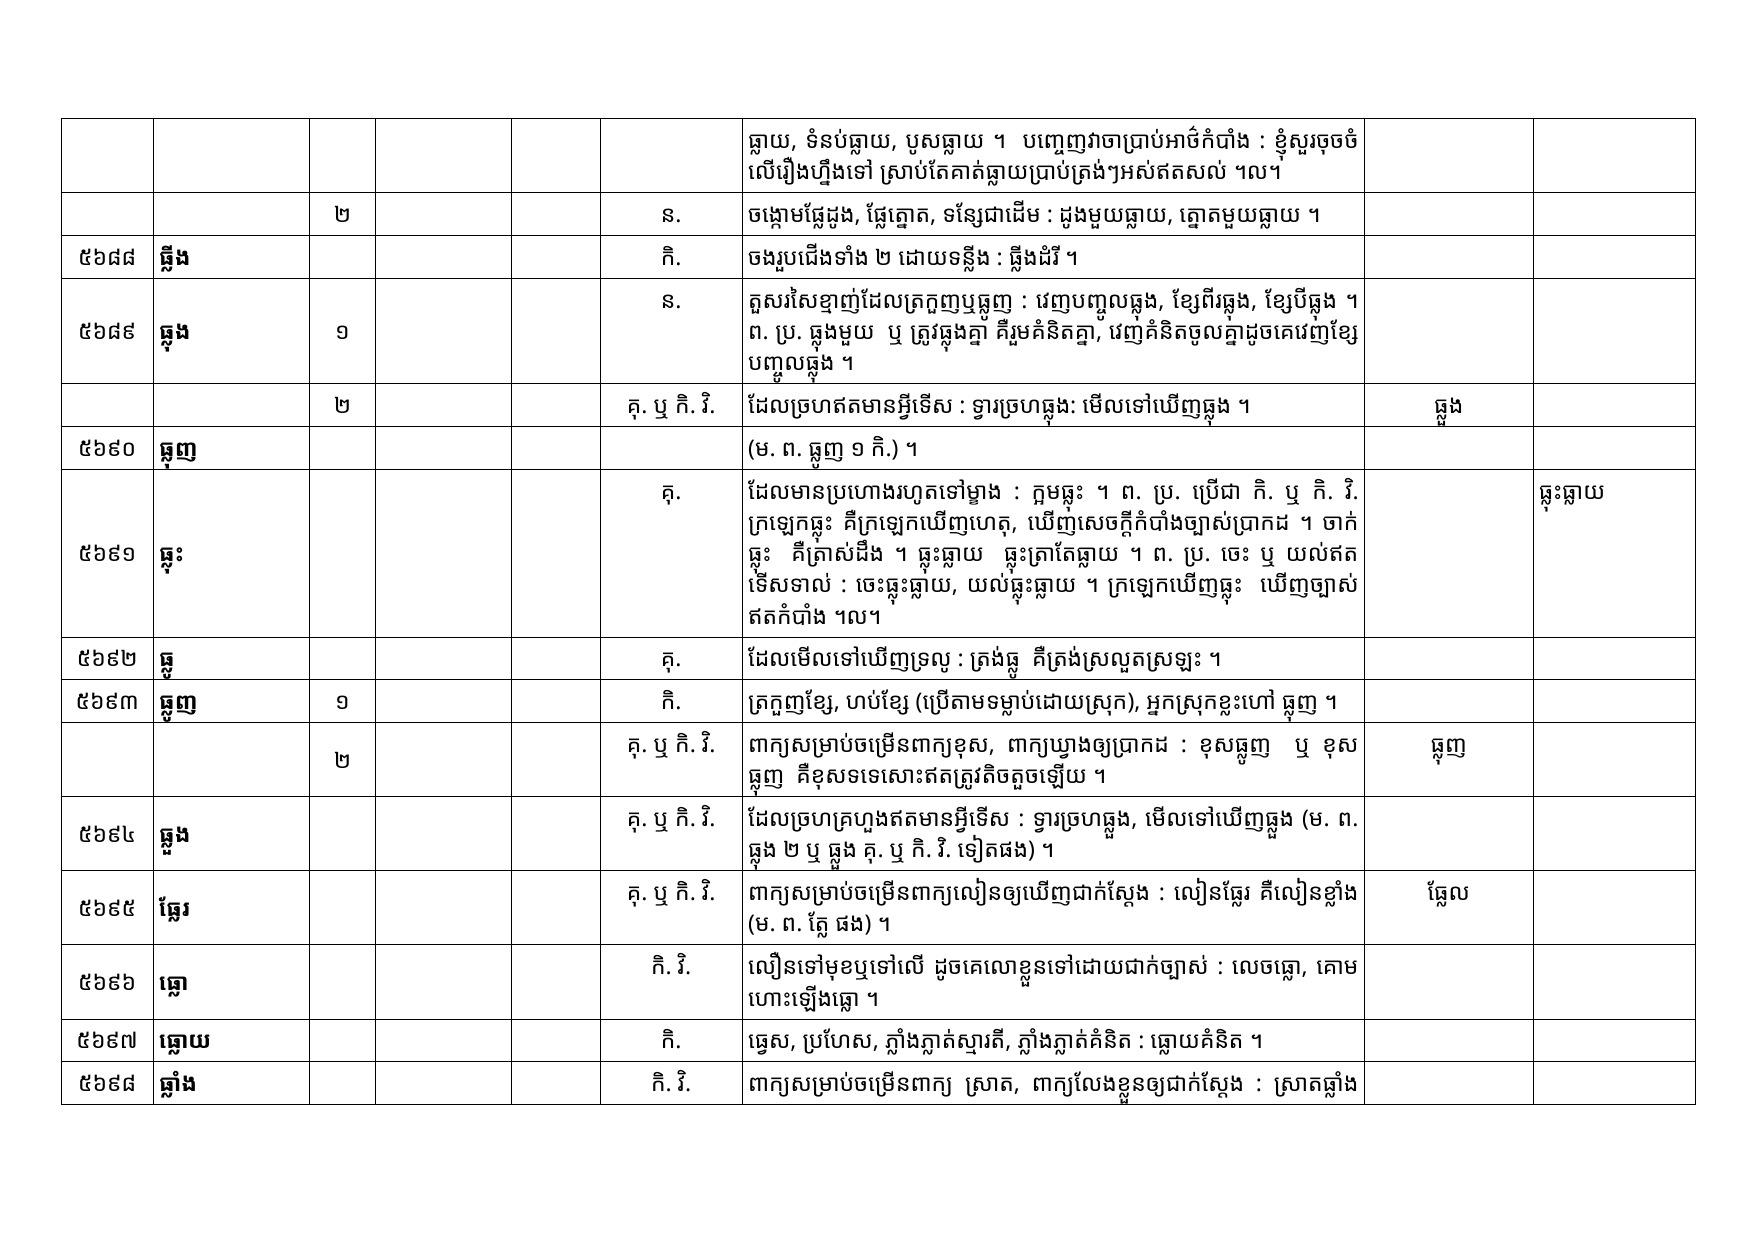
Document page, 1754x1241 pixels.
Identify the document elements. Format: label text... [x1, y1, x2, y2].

table_cell ពាក្យ​សម្រាប់​ចម្រើន​ពាក្យ ស្រាត, ពាក្យ​លែង​ខ្លួន​ឲ្យ​ជាក់​ស្ដែង : ស្រាត​ធ្លាំង [743, 1062, 1364, 1104]
table_cell [512, 384, 600, 426]
table_cell [1365, 945, 1533, 1018]
table_cell [1534, 1020, 1695, 1061]
table_cell [512, 427, 600, 469]
table_cell [1365, 797, 1533, 870]
table_cell [512, 193, 600, 235]
table_cell [154, 384, 309, 426]
table_cell [1534, 427, 1695, 469]
table_cell [1534, 945, 1695, 1018]
table_cell [601, 427, 742, 469]
table_cell ធ្លូញ [154, 680, 309, 722]
table_cell [1365, 193, 1533, 235]
table_cell [1534, 384, 1695, 426]
table_cell [62, 119, 153, 192]
table_cell កិ. [601, 236, 742, 278]
table_cell កិ. វិ. [601, 945, 742, 1018]
table_cell [1365, 680, 1533, 722]
table_cell (ម. ព. ធ្លូញ ១ កិ.) ។ [743, 427, 1364, 469]
table_cell [62, 723, 153, 796]
table_cell [310, 1020, 375, 1061]
table_cell [512, 797, 600, 870]
table_cell [310, 236, 375, 278]
table_cell ចង្កោម​ផ្លែ​ដូង, ផ្លែ​ត្នោត, ទន្សែ​ជាដើម : ដូង​មួយ​ធ្លាយ, ត្នោត​មួយ​ធ្លាយ ។ [743, 193, 1364, 235]
table_cell [1534, 638, 1695, 679]
table_cell គុ. [601, 470, 742, 637]
table_cell [512, 680, 600, 722]
table_cell ១ [310, 680, 375, 722]
table_cell ២ [310, 384, 375, 426]
table_cell [376, 279, 511, 383]
table_cell ២ [310, 193, 375, 235]
table_cell [512, 871, 600, 944]
table_cell [512, 1062, 600, 1104]
table_cell [1365, 119, 1533, 192]
table_cell ធ្លុញ [1365, 723, 1533, 796]
table_cell [1534, 193, 1695, 235]
table_cell [1365, 427, 1533, 469]
table_cell តួ​សរសៃ​ខ្មាញ់​ដែល​ត្រកួញ​ឬ​ធ្លូញ : វេញ​បញ្ចូល​ធ្លុង, ខ្សែ​ពីរ​ធ្លុង, ខ្សែ​បី​ធ្លុង ។ ព. ប្រ. ធ្លុង​មួយ ឬ ត្រូវ​ធ្លុង​គ្នា គឺ​រួម​គំនិត​គ្នា, វេញ​គំនិត​ចូល​គ្នា​ដូច​គេ​វេញ​ខ្សែ​បញ្ចូល​ធ្លុង ។ [743, 279, 1364, 383]
table_cell ធ្លុង [154, 279, 309, 383]
table_cell [1365, 470, 1533, 637]
table_cell ធ្លួង [1365, 384, 1533, 426]
table_cell ធ្លោយ [154, 1020, 309, 1061]
table_cell [512, 638, 600, 679]
table_cell [376, 871, 511, 944]
table_cell ៥៦៨៨ [62, 236, 153, 278]
table_cell ៥៦៩០ [62, 427, 153, 469]
table_cell គុ. [601, 638, 742, 679]
table_cell [1534, 797, 1695, 870]
table_cell [376, 797, 511, 870]
table_cell [310, 470, 375, 637]
table_cell លឿន​ទៅ​មុខ​ឬ​ទៅ​លើ ដូច​គេ​លោ​ខ្លួន​ទៅ​ដោយ​ជាក់​ច្បាស់ : លេច​ធ្លោ, គោម​ហោះ​ឡើង​ធ្លោ ។ [743, 945, 1364, 1018]
table_cell [1534, 1062, 1695, 1104]
table_cell [310, 638, 375, 679]
table_cell [376, 427, 511, 469]
table_cell [376, 470, 511, 637]
table_cell កិ. [601, 680, 742, 722]
table_cell ពាក្យ​សម្រាប់​ចម្រើន​ពាក្យ​លៀន​ឲ្យ​ឃើញ​ជាក់​ស្ដែង : លៀន​ធ្លែរ គឺ​លៀន​ខ្លាំង (ម. ព. ត្លែ ផង) ។ [743, 871, 1364, 944]
table_cell កិ. [601, 1020, 742, 1061]
table_cell ធ្លីង [154, 236, 309, 278]
table_cell ១ [310, 279, 375, 383]
table_cell [376, 680, 511, 722]
table_cell ធ្លាយ, ទំនប់​ធ្លាយ, បូស​ធ្លាយ ។ បញ្ចេញ​វាចា​ប្រាប់​អាថ៌​កំបាំង : ខ្ញុំ​សួរ​ចុច​ចំ​លើ​រឿង​ហ្នឹង​ទៅ ស្រាប់​តែ​គាត់​ធ្លាយ​ប្រាប់​ត្រង់​ៗ​អស់​ឥត​សល់ ។ល។ [743, 119, 1364, 192]
table_cell ធ្លែល [1365, 871, 1533, 944]
table_cell [376, 384, 511, 426]
table_cell ធ្លុញ [154, 427, 309, 469]
table_cell ធ្លែរ [154, 871, 309, 944]
table_cell [154, 193, 309, 235]
table_cell [376, 945, 511, 1018]
table_cell ៥៦៩៥ [62, 871, 153, 944]
table_cell [512, 723, 600, 796]
table_cell ៥៦៩៦ [62, 945, 153, 1018]
table_cell ដែល​ច្រហ​ឥត​មាន​អ្វី​ទើស : ទ្វារ​ច្រហ​ធ្លុង: មើល​ទៅ​ឃើញ​ធ្លុង ។ [743, 384, 1364, 426]
table_cell គុ. ឬ កិ. វិ. [601, 384, 742, 426]
table_cell ដែល​ច្រហ​គ្រហួង​ឥត​មាន​អ្វី​ទើស : ទ្វារ​ច្រហ​ធ្លួង, មើល​ទៅ​ឃើញ​ធ្លួង (ម. ព. ធ្លុង ២ ឬ ធ្លួង គុ. ឬ កិ. វិ. ទៀត​ផង) ។ [743, 797, 1364, 870]
table_cell [1365, 236, 1533, 278]
table_cell [512, 119, 600, 192]
table_cell ៥៦៩១ [62, 470, 153, 637]
table_cell [310, 119, 375, 192]
table_cell [376, 1062, 511, 1104]
table_cell ៥៦៨៩ [62, 279, 153, 383]
table_cell ធ្លូ [154, 638, 309, 679]
table_cell [310, 945, 375, 1018]
table_cell ន. [601, 193, 742, 235]
table_cell ធ្លាំង [154, 1062, 309, 1104]
table_cell [512, 1020, 600, 1061]
table_cell [376, 193, 511, 235]
table_cell [512, 236, 600, 278]
table_cell ៥៦៩៣ [62, 680, 153, 722]
table_cell ត្រកួញ​ខ្សែ, ហប់​ខ្សែ (ប្រើ​តាម​ទម្លាប់​ដោយ​ស្រុក), អ្នក​ស្រុក​ខ្លះ​ហៅ ធ្លុញ ។ [743, 680, 1364, 722]
table_cell ដែល​មាន​ប្រហោង​រហូត​ទៅ​ម្ខាង : ក្អម​ធ្លុះ ។ ព. ប្រ. ប្រើ​ជា កិ. ឬ កិ. វិ. ក្រឡេក​ធ្លុះ គឺ​ក្រឡេក​ឃើញ​ហេតុ, ឃើញ​សេចក្ដី​កំបាំង​ច្បាស់​ប្រាកដ ។ ចាក់​ធ្លុះ គឺ​ត្រាស់​ដឹង ។ ធ្លុះ​ធ្លាយ ធ្លុះ​ត្រាតែ​ធ្លាយ ។ ព. ប្រ. ចេះ ឬ យល់​ឥត​ទើសទាល់ : ចេះ​ធ្លុះ​ធ្លាយ, យល់​ធ្លុះ​ធ្លាយ ។ ក្រឡេក​ឃើញ​ធ្លុះ ឃើញ​ច្បាស់​ឥត​កំបាំង ។ល។ [743, 470, 1364, 637]
table_cell [310, 871, 375, 944]
table_cell [1534, 723, 1695, 796]
table_cell [512, 945, 600, 1018]
table_cell គុ. ឬ កិ. វិ. [601, 871, 742, 944]
table_cell ដែល​មើល​ទៅ​ឃើញ​ទ្រលូ : ត្រង់​ធ្លូ គឺ​ត្រង់​ស្រលួត​ស្រឡះ ។ [743, 638, 1364, 679]
table_cell ធ្លួង [154, 797, 309, 870]
table_cell [601, 119, 742, 192]
table_cell [310, 427, 375, 469]
table_cell គុ. ឬ កិ. វិ. [601, 723, 742, 796]
table_cell [376, 723, 511, 796]
table_cell ៥៦៩៤ [62, 797, 153, 870]
table_cell [154, 723, 309, 796]
table_cell [1365, 279, 1533, 383]
table_cell កិ. វិ. [601, 1062, 742, 1104]
table_cell [1534, 119, 1695, 192]
table_cell ចង​រួប​ជើង​ទាំង ២ ដោយ​ទន្លីង : ធ្លីង​ដំរី ។ [743, 236, 1364, 278]
table_cell [512, 279, 600, 383]
table_cell ២ [310, 723, 375, 796]
table_cell [376, 119, 511, 192]
table_cell ធ្លុះ [154, 470, 309, 637]
table_cell ៥៦៩២ [62, 638, 153, 679]
table_cell [310, 1062, 375, 1104]
table_cell [376, 1020, 511, 1061]
table_cell [512, 470, 600, 637]
table_cell [310, 797, 375, 870]
table_cell [1534, 871, 1695, 944]
table_cell ពាក្យ​សម្រាប់​ចម្រើន​ពាក្យ​ខុស, ពាក្យ​ឃ្វាង​ឲ្យ​ប្រាកដ : ខុស​ធ្លូញ ឬ ខុស​ធ្លុញ គឺ​ខុស​ទទេ​សោះ​ឥត​ត្រូវ​តិច​តួច​ឡើយ ។ [743, 723, 1364, 796]
table_cell ធ្វេស, ប្រហែស, ភ្លាំងភ្លាត់​ស្មារតី, ភ្លាំងភ្លាត់​គំនិត : ធ្លោយ​គំនិត ។ [743, 1020, 1364, 1061]
table_cell ៥៦៩៧ [62, 1020, 153, 1061]
table_cell [376, 638, 511, 679]
table_cell ធ្លោ [154, 945, 309, 1018]
table_cell ន. [601, 279, 742, 383]
table_cell [62, 384, 153, 426]
table_cell [1534, 236, 1695, 278]
table_cell [154, 119, 309, 192]
table_cell [62, 193, 153, 235]
table_cell [1534, 680, 1695, 722]
table_cell [376, 236, 511, 278]
table_cell [1365, 1020, 1533, 1061]
table_cell [1534, 279, 1695, 383]
table_cell ៥៦៩៨ [62, 1062, 153, 1104]
table_cell ធ្លុះធ្លាយ [1534, 470, 1695, 637]
table_cell គុ. ឬ កិ. វិ. [601, 797, 742, 870]
table_cell [1365, 1062, 1533, 1104]
table_cell [1365, 638, 1533, 679]
